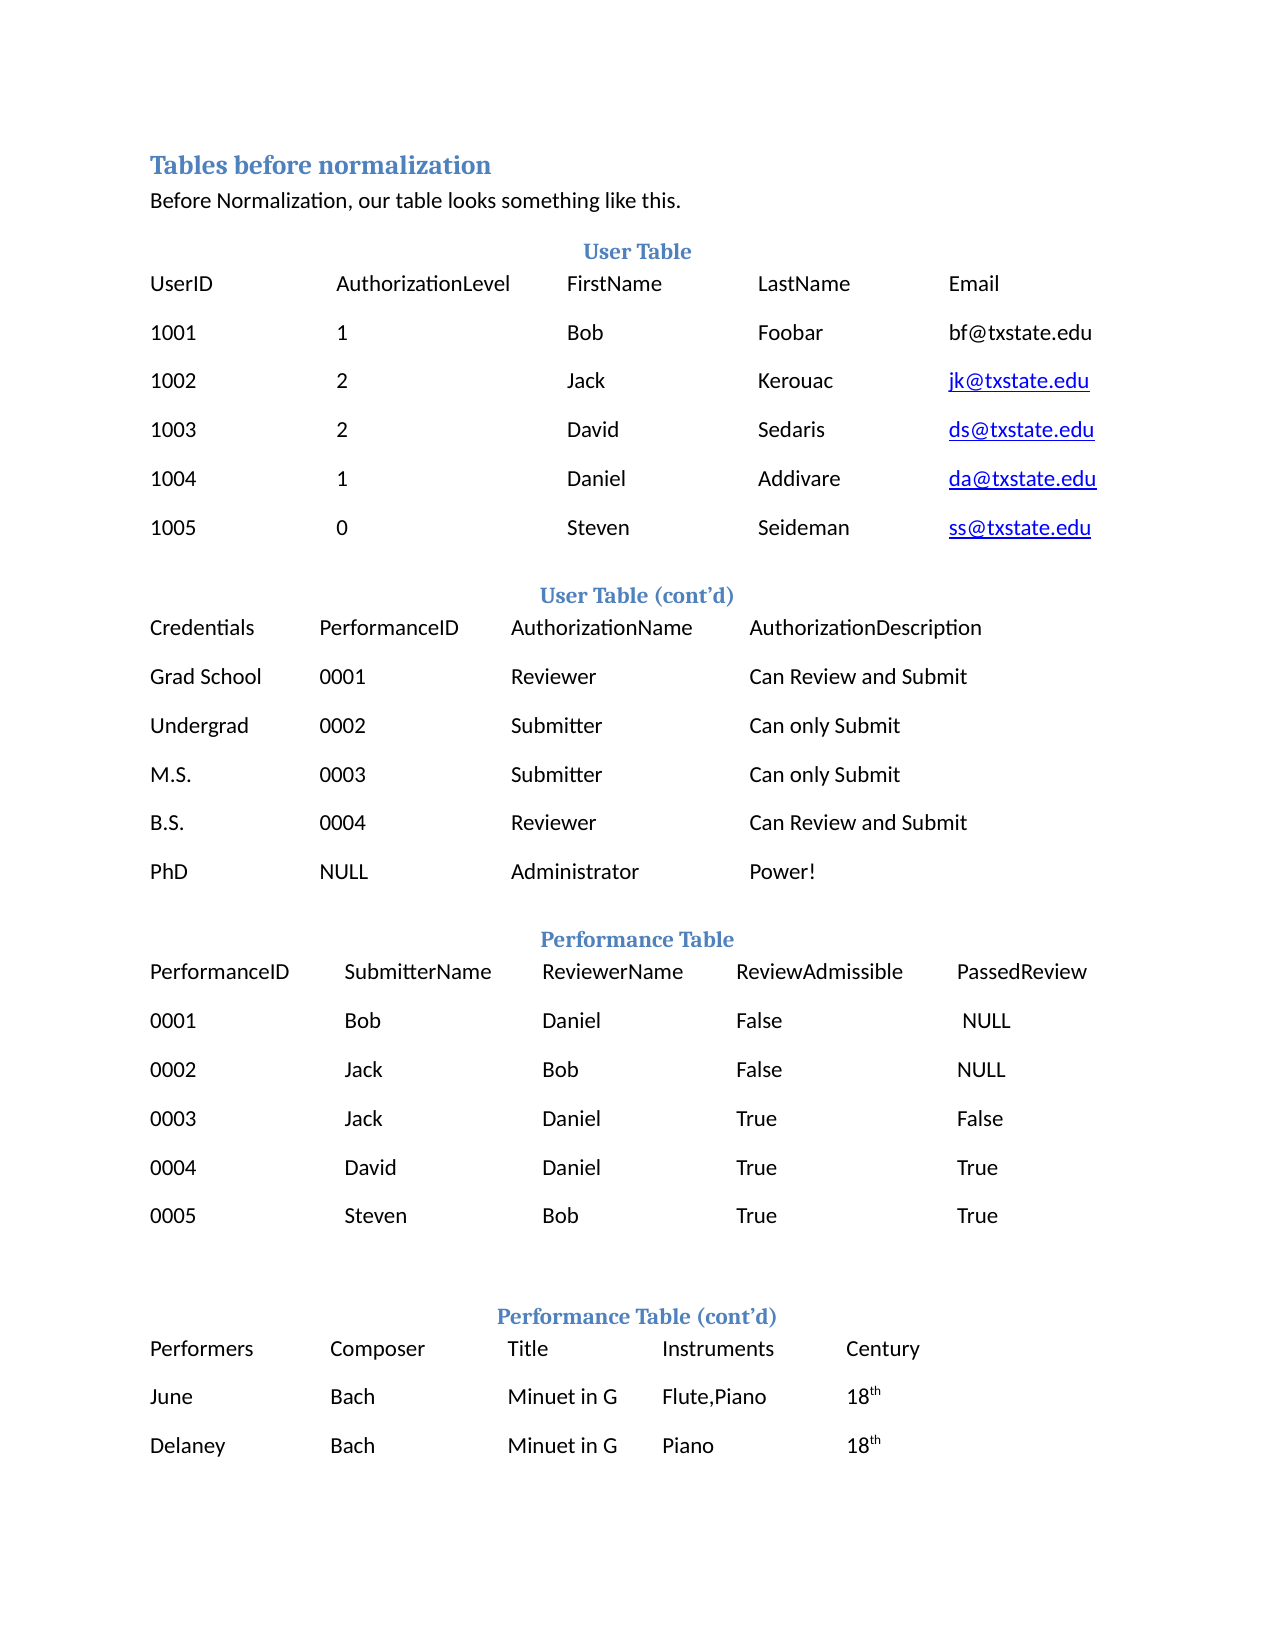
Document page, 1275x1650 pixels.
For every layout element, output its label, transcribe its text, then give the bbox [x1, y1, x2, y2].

table_cell False [725, 1055, 946, 1104]
table_cell Daniel [531, 1153, 725, 1202]
table_header Century [835, 1334, 973, 1382]
table_cell Can Review and Submit [738, 662, 1040, 711]
table_cell 0 [325, 513, 556, 562]
subtitle User Table [150, 239, 1125, 265]
table_header LastName [747, 269, 937, 318]
table_cell ds@txstate.edu [937, 416, 1136, 464]
table_cell Piano [651, 1431, 835, 1480]
table_cell Daniel [531, 1104, 725, 1153]
table_header FirstName [556, 269, 747, 318]
table_cell Jack [333, 1104, 531, 1153]
table_cell David [333, 1153, 531, 1202]
table_cell PhD [139, 858, 308, 906]
table_cell Undergrad [139, 711, 308, 760]
table_cell Submitter [500, 760, 738, 808]
table_cell Addivare [747, 464, 937, 513]
table_header Composer [319, 1334, 496, 1382]
table_header SubmitterName [333, 957, 531, 1006]
table_cell Minuet in G [496, 1431, 651, 1480]
table_cell Steven [556, 513, 747, 562]
table_header AuthorizationDescription [738, 613, 1040, 662]
table_cell 0001 [308, 662, 499, 711]
table_header PerformanceID [139, 957, 333, 1006]
table_cell 2 [325, 367, 556, 416]
table_cell Jack [556, 367, 747, 416]
table_header Performers [139, 1334, 319, 1382]
table_cell 2 [325, 416, 556, 464]
table_cell 0002 [308, 711, 499, 760]
table_cell Bach [319, 1431, 496, 1480]
table_cell Seideman [747, 513, 937, 562]
table_cell David [556, 416, 747, 464]
table_cell 1004 [139, 464, 325, 513]
table_cell True [725, 1104, 946, 1153]
table_cell June [139, 1383, 319, 1431]
table_cell Delaney [139, 1431, 319, 1480]
table_cell Bob [531, 1202, 725, 1250]
table_cell 0004 [139, 1153, 333, 1202]
table_cell Grad School [139, 662, 308, 711]
table_cell Foobar [747, 318, 937, 367]
subtitle User Table (cont’d) [150, 583, 1125, 609]
table_cell B.S. [139, 809, 308, 857]
table_header UserID [139, 269, 325, 318]
table_header ReviewerName [531, 957, 725, 1006]
table_header Instruments [651, 1334, 835, 1382]
table_cell 0001 [139, 1006, 333, 1055]
table_cell NULL [946, 1006, 1136, 1055]
table_cell True [725, 1153, 946, 1202]
table_cell Daniel [556, 464, 747, 513]
table_cell Can only Submit [738, 760, 1040, 808]
table_cell 0005 [139, 1202, 333, 1250]
table_header Email [937, 269, 1136, 318]
table_cell Flute,Piano [651, 1383, 835, 1431]
table_header PerformanceID [308, 613, 499, 662]
table_cell True [725, 1202, 946, 1250]
table_cell 18th [835, 1383, 973, 1431]
table_cell 0002 [139, 1055, 333, 1104]
table_cell ss@txstate.edu [937, 513, 1136, 562]
table_cell Can only Submit [738, 711, 1040, 760]
table_cell 1002 [139, 367, 325, 416]
table_cell 1001 [139, 318, 325, 367]
table_header AuthorizationLevel [325, 269, 556, 318]
table_cell M.S. [139, 760, 308, 808]
table_cell True [946, 1153, 1136, 1202]
table_cell False [946, 1104, 1136, 1153]
table_cell 0004 [308, 809, 499, 857]
table_cell Jack [333, 1055, 531, 1104]
table_cell 0003 [308, 760, 499, 808]
table_cell bf@txstate.edu [937, 318, 1136, 367]
table_cell Bach [319, 1383, 496, 1431]
table_cell Sedaris [747, 416, 937, 464]
table_cell Minuet in G [496, 1383, 651, 1431]
table_cell Steven [333, 1202, 531, 1250]
table_cell 1 [325, 318, 556, 367]
subtitle Tables before normalization [150, 150, 1125, 181]
table_cell 1003 [139, 416, 325, 464]
subtitle Performance Table (cont’d) [150, 1303, 1125, 1330]
table_cell Reviewer [500, 809, 738, 857]
table_cell 1005 [139, 513, 325, 562]
table_cell da@txstate.edu [937, 464, 1136, 513]
table_cell NULL [308, 858, 499, 906]
subtitle Performance Table [150, 927, 1125, 953]
table_cell jk@txstate.edu [937, 367, 1136, 416]
table_cell Bob [531, 1055, 725, 1104]
table_cell Bob [556, 318, 747, 367]
table_header Credentials [139, 613, 308, 662]
table_cell Submitter [500, 711, 738, 760]
table_cell Kerouac [747, 367, 937, 416]
table_header ReviewAdmissible [725, 957, 946, 1006]
table_cell Administrator [500, 858, 738, 906]
table_cell True [946, 1202, 1136, 1250]
table_cell Can Review and Submit [738, 809, 1040, 857]
table_cell 1 [325, 464, 556, 513]
table_cell False [725, 1006, 946, 1055]
table_cell Bob [333, 1006, 531, 1055]
table_header PassedReview [946, 957, 1136, 1006]
table_header Title [496, 1334, 651, 1382]
table_cell NULL [946, 1055, 1136, 1104]
table_cell Reviewer [500, 662, 738, 711]
table_cell 18th [835, 1431, 973, 1480]
table_header AuthorizationName [500, 613, 738, 662]
table_cell Power! [738, 858, 1040, 906]
table_cell Daniel [531, 1006, 725, 1055]
text Before Normalization, our table looks something like this. [150, 186, 1125, 214]
table_cell 0003 [139, 1104, 333, 1153]
